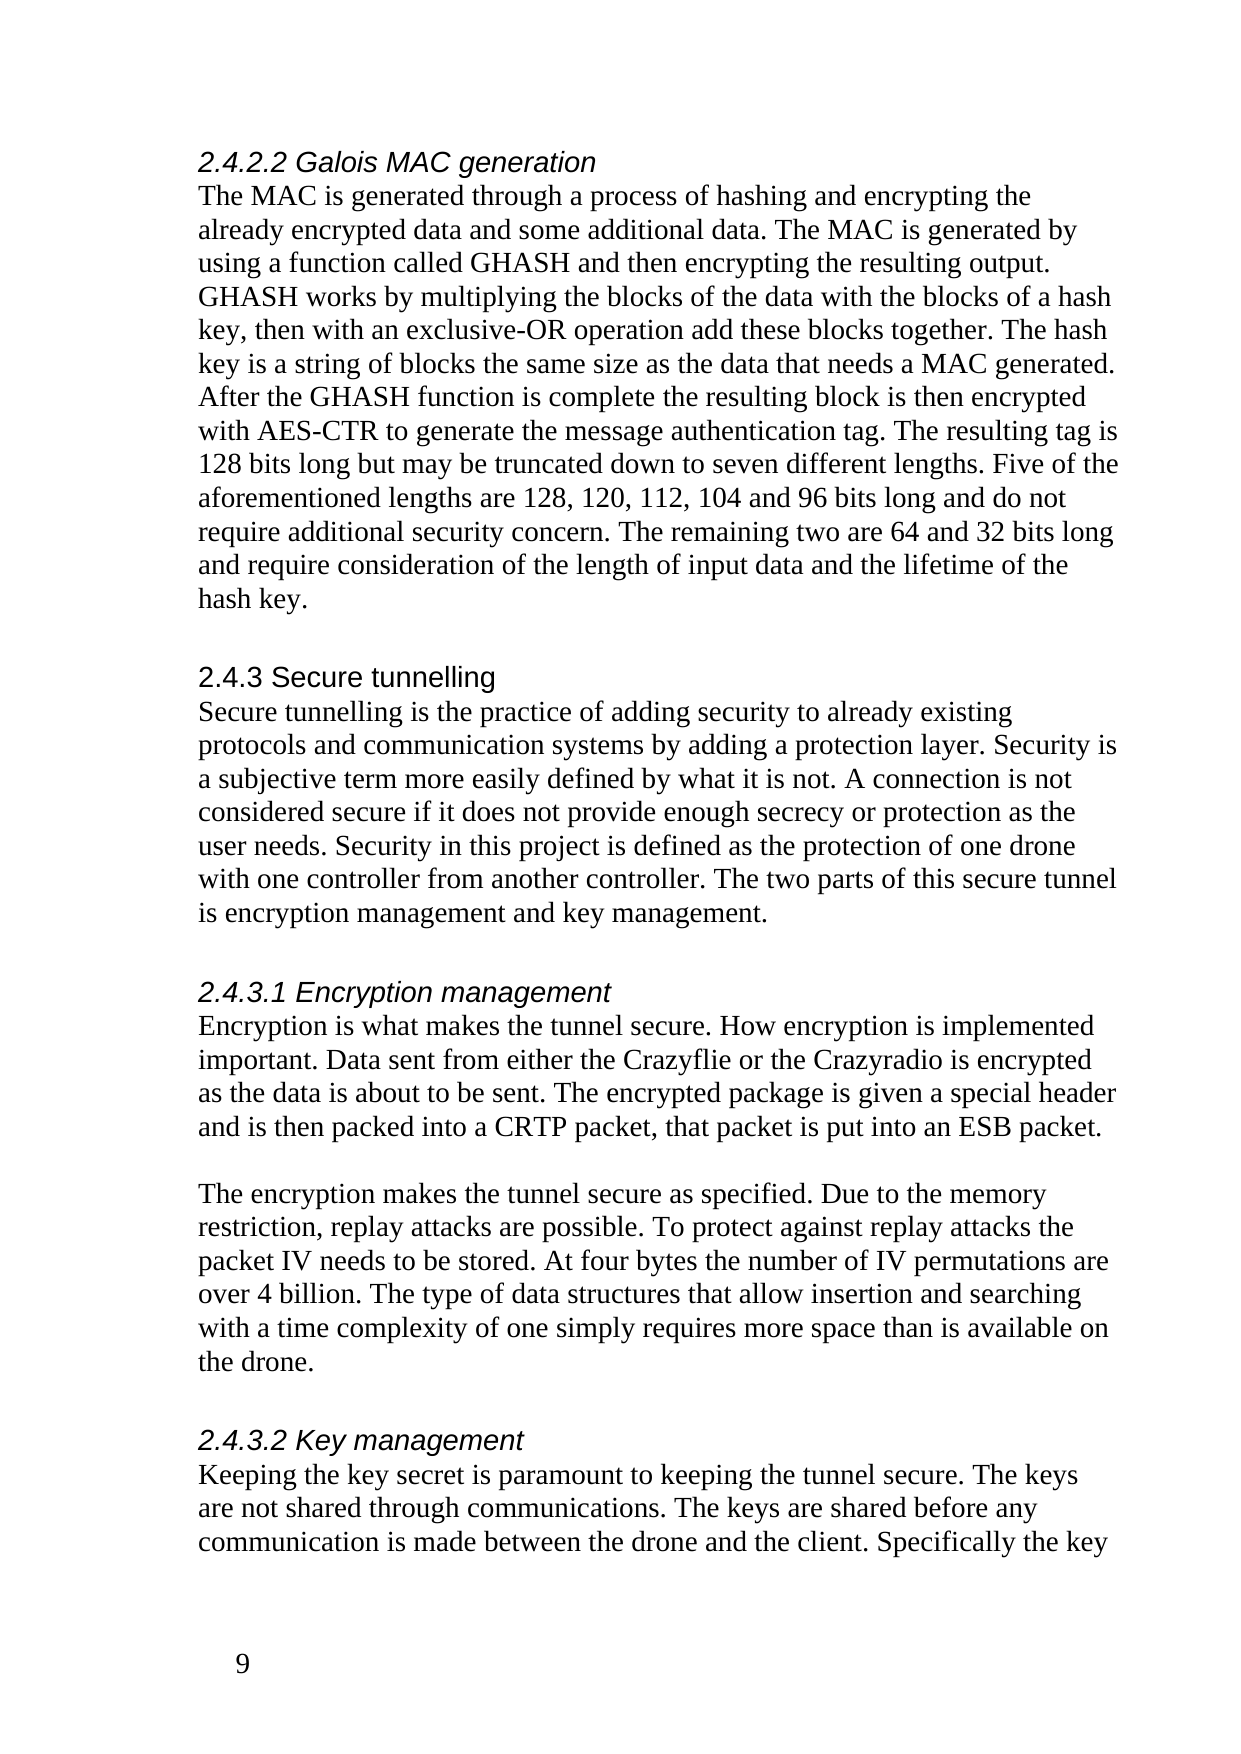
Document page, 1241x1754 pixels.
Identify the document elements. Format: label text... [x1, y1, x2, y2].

text The MAC is generated through a process of hashing and encrypting the already encrypted data and some additional data. The MAC is generated by using a function called GHASH and then encrypting the resulting output. GHASH works by multiplying the blocks of the data with the blocks of a hash key, then with an exclusive-OR operation add these blocks together. The hash key is a string of blocks the same size as the data that needs a MAC generated. After the GHASH function is complete the resulting block is then encrypted with AES-CTR to generate the message authentication tag. The resulting tag is 128 bits long but may be truncated down to seven different lengths. Five of the aforementioned lengths are 128, 120, 112, 104 and 96 bits long and do not require additional security concern. The remaining two are 64 and 32 bits long and require consideration of the length of input data and the lifetime of the hash key. [198, 178, 1119, 614]
subtitle Galois MAC generation [198, 145, 1119, 178]
subtitle Secure tunnelling [198, 660, 1119, 694]
subtitle Encryption management [198, 975, 1119, 1008]
subtitle Key management [198, 1423, 1119, 1457]
text Keeping the key secret is paramount to keeping the tunnel secure. The keys are not shared through communications. The keys are shared before any communication is made between the drone and the client. Specifically the key [198, 1457, 1119, 1557]
text The encryption makes the tunnel secure as specified. Due to the memory restriction, replay attacks are possible. To protect against replay attacks the packet IV needs to be stored. At four bytes the number of IV permutations are over 4 billion. The type of data structures that allow insertion and searching with a time complexity of one simply requires more space than is available on the drone. [198, 1176, 1119, 1377]
text Secure tunnelling is the practice of adding security to already existing protocols and communication systems by adding a protection layer. Security is a subjective term more easily defined by what it is not. A connection is not considered secure if it does not provide enough secrecy or protection as the user needs. Security in this project is defined as the protection of one drone with one controller from another controller. The two parts of this secure tunnel is encryption management and key management. [198, 694, 1119, 929]
text Encryption is what makes the tunnel secure. How encryption is implemented important. Data sent from either the Crazyflie or the Crazyradio is encrypted as the data is about to be sent. The encrypted package is given a special header and is then packed into a CRTP packet, that packet is put into an ESB packet. [198, 1008, 1119, 1142]
